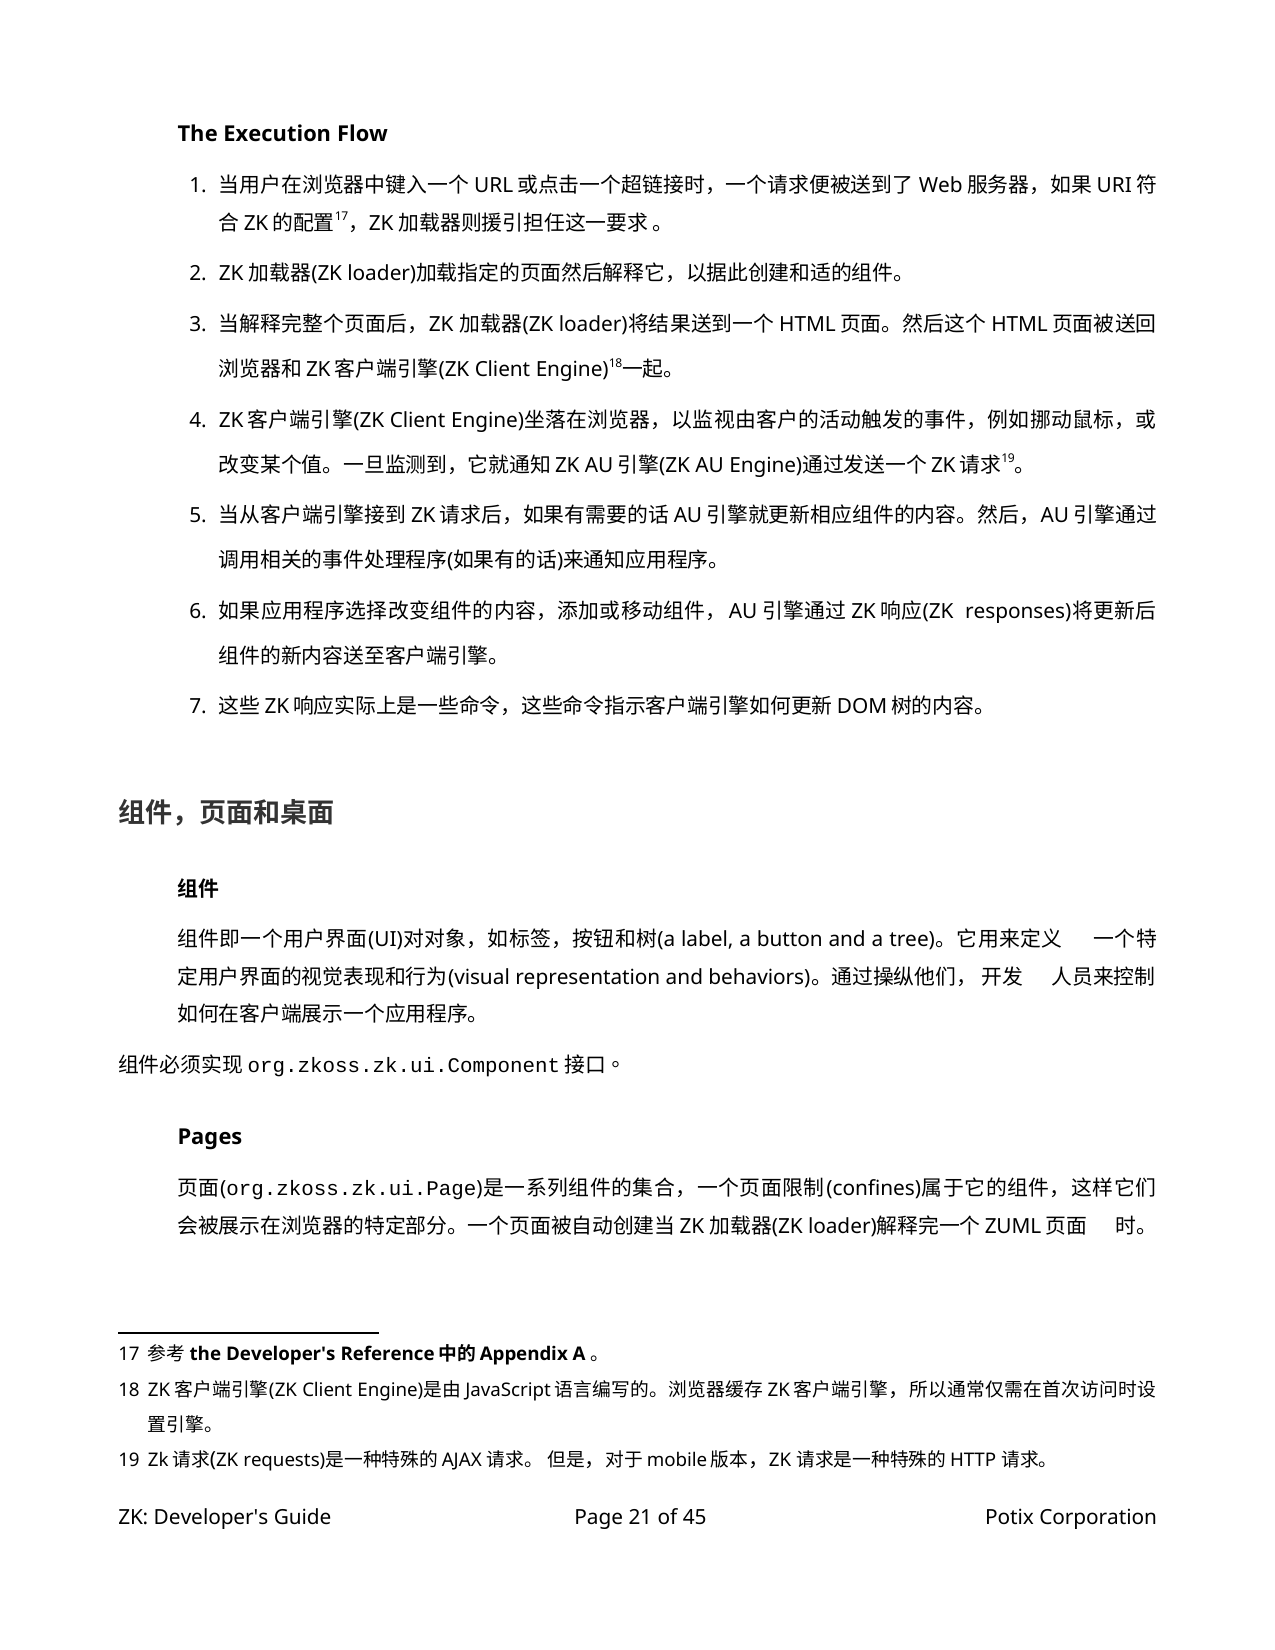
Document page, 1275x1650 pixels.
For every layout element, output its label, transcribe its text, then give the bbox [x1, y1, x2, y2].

subtitle The Execution Flow [177, 118, 1157, 148]
list 如果应用程序选择改变组件的内容，添加或移动组件，AU引擎通过ZK响应(ZK responses)将更新后组件的新内容送至客户端引擎。 [189, 594, 1157, 669]
text 组件即一个用户界面(UI)对对象，如标签，按钮和树(a label, a button and a tree)。它用来定义 一个特定用户界面的视觉表现和行为(visual representation and behaviors)。通过操纵他们， 开发 人员来控制如何在客户端展示一个应用程序。 [177, 923, 1157, 1028]
list 这些ZK响应实际上是一些命令，这些命令指示客户端引擎如何更新DOM树的内容。 [189, 690, 1157, 720]
list 当解释完整个页面后，ZK 加载器(ZK loader)将结果送到一个HTML页面。然后这个HTML页面被送回浏览器和ZK客户端引擎(ZK Client Engine)一起。 [189, 307, 1157, 382]
text 组件必须实现 org.zkoss.zk.ui.Component接口。 [118, 1048, 1157, 1079]
list ZK客户端引擎(ZK Client Engine)是由JavaScript语言编写的。浏览器缓存ZK客户端引擎，所以通常仅需在首次访问时设置引擎。 [118, 1372, 1157, 1437]
subtitle 组件，页面和桌面 [118, 791, 1157, 830]
list 当从客户端引擎接到ZK请求后，如果有需要的话AU引擎就更新相应组件的内容。然后，AU引擎通过调用相关的事件处理程序(如果有的话)来通知应用程序。 [189, 499, 1157, 574]
subtitle 组件 [177, 872, 1157, 902]
list 参考 the Developer's Reference中的Appendix A 。 [118, 1339, 1157, 1366]
text 页面(org.zkoss.zk.ui.Page)是一系列组件的集合，一个页面限制(confines)属于它的组件，这样它们会被展示在浏览器的特定部分。一个页面被自动创建当ZK 加载器(ZK loader)解释完一个ZUML页面 时。 [177, 1172, 1157, 1239]
list ZK 加载器(ZK loader)加载指定的页面然后解释它，以据此创建和适的组件。 [189, 257, 1157, 287]
subtitle Pages [177, 1121, 1157, 1151]
list ZK客户端引擎(ZK Client Engine)坐落在浏览器，以监视由客户的活动触发的事件，例如挪动鼠标，或改变某个值。一旦监测到，它就通知ZK AU引擎(ZK AU Engine)通过发送一个ZK请求。 [189, 403, 1157, 478]
list Zk请求(ZK requests)是一种特殊的AJAX 请求。 但是，对于mobile版本，ZK 请求是一种特殊的HTTP 请求。 [118, 1443, 1157, 1473]
list 当用户在浏览器中键入一个URL或点击一个超链接时，一个请求便被送到了Web服务器，如果URI符合ZK的配置，ZK 加载器则援引担任这一要求 。 [189, 169, 1157, 236]
